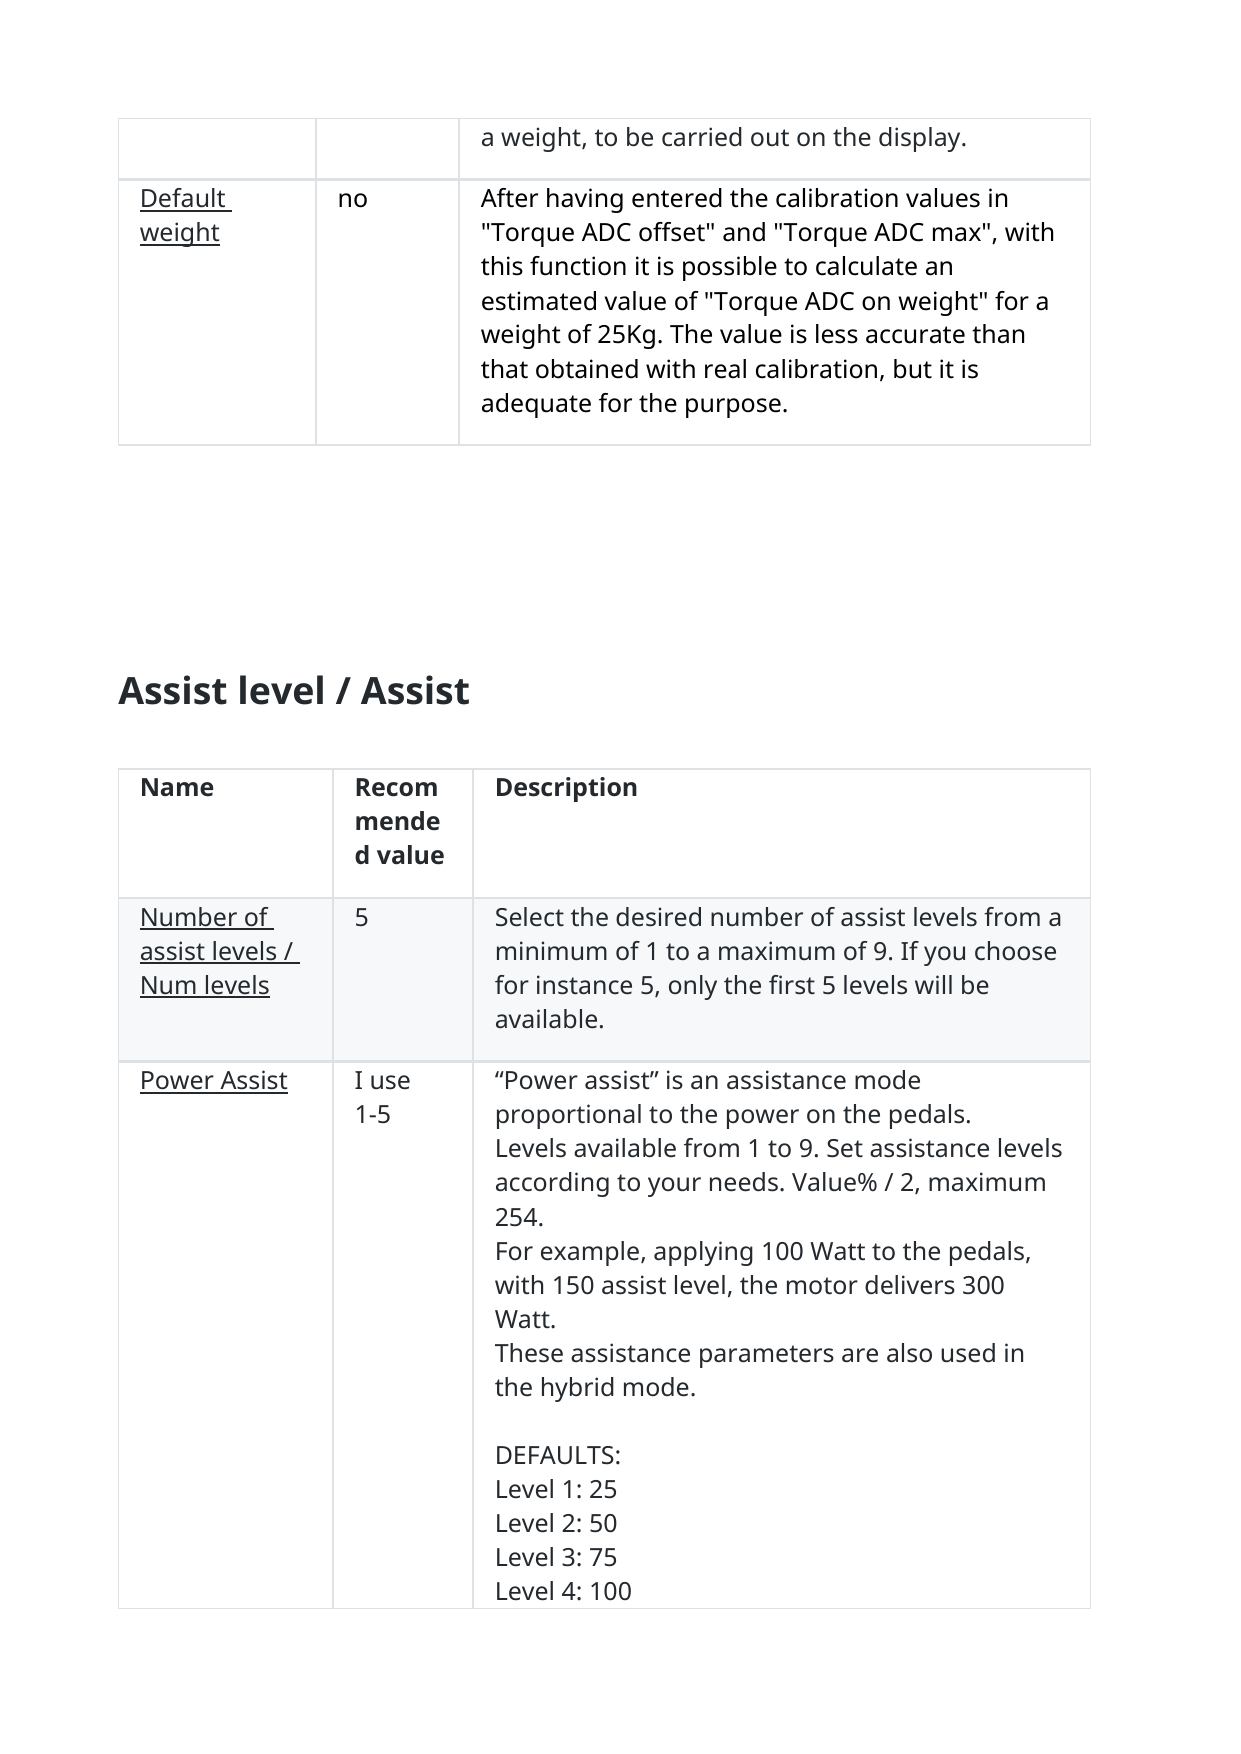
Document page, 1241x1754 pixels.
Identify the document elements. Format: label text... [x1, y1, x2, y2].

table_cell After having entered the calibration values in "Torque ADC offset" and "Torque ADC max", with this function it is possible to calculate an estimated value of "Torque ADC on weight" for a weight of 25Kg. The value is less accurate than that obtained with real calibration, but it is adequate for the purpose. [460, 181, 1090, 444]
table_cell [317, 119, 458, 178]
table_cell “Power assist” is an assistance mode proportional to the power on the pedals. Levels available from 1 to 9. Set assistance levels according to your needs. Value% / 2, maximum 254. For example, applying 100 Watt to the pedals, with 150 assist level, the motor delivers 300 Watt. These assistance parameters are also used in the hybrid mode. DEFAULTS: Level 1: 25 Level 2: 50 Level 3: 75 Level 4: 100 [474, 1063, 1090, 1608]
table_header Description [474, 770, 1090, 897]
table_header Name [119, 770, 332, 897]
table_header Recommended value [334, 770, 472, 897]
table_cell Power Assist [119, 1063, 332, 1608]
table_cell a weight, to be carried out on the display. [460, 119, 1090, 178]
table_cell Default weight [119, 181, 315, 444]
table_cell 5 [334, 899, 472, 1060]
table_cell Select the desired number of assist levels from a minimum of 1 to a maximum of 9. If you choose for instance 5, only the first 5 levels will be available. [474, 899, 1090, 1060]
text Assist level / Assist [118, 664, 1122, 715]
table_cell I use 1-5 [334, 1063, 472, 1608]
table_cell no [317, 181, 458, 444]
table_cell Number of assist levels / Num levels [119, 899, 332, 1060]
table_cell [119, 119, 315, 178]
